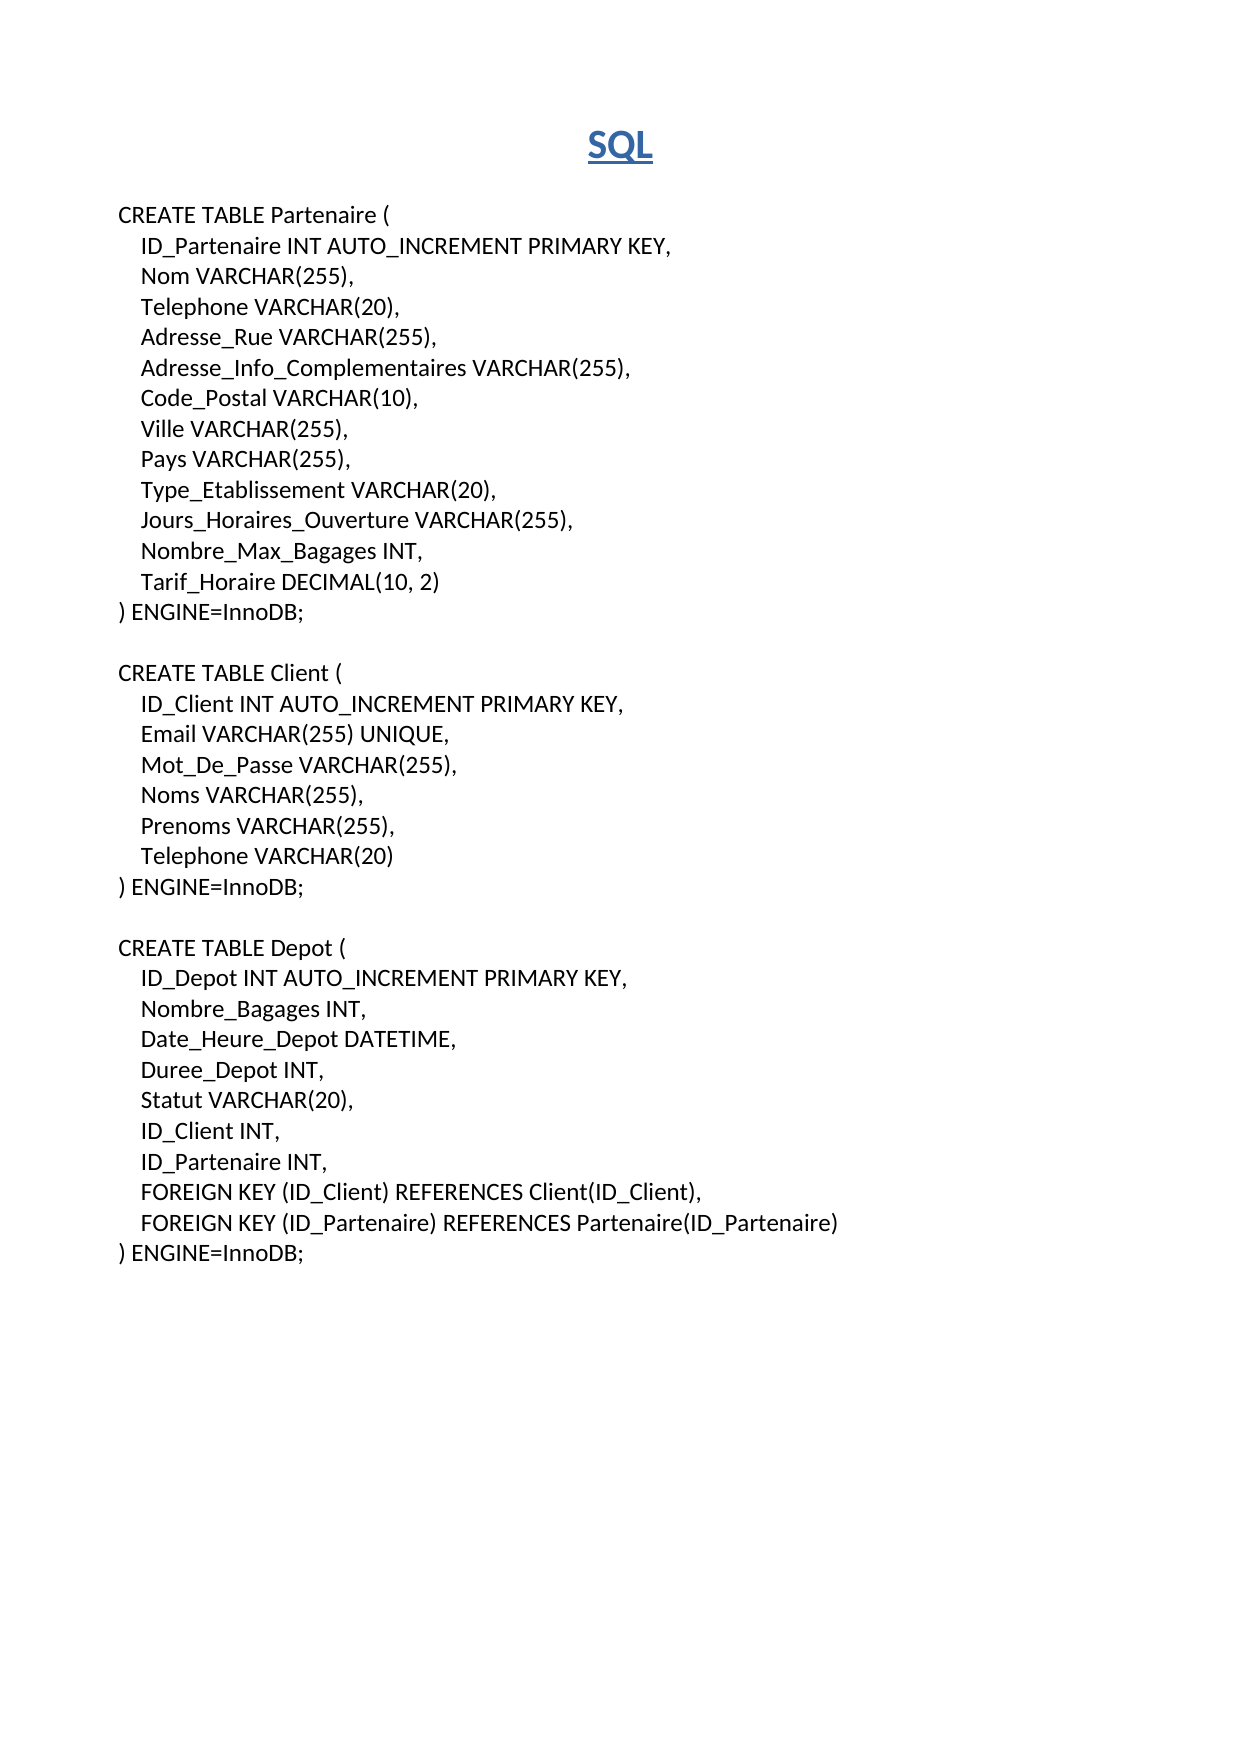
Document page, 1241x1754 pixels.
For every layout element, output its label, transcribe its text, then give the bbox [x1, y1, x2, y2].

text Date_Heure_Depot DATETIME, [118, 1023, 1122, 1054]
text ID_Partenaire INT AUTO_INCREMENT PRIMARY KEY, [118, 230, 1122, 261]
text Pays VARCHAR(255), [118, 444, 1122, 474]
text Ville VARCHAR(255), [118, 413, 1122, 444]
text Jours_Horaires_Ouverture VARCHAR(255), [118, 505, 1122, 535]
text CREATE TABLE Client ( [118, 657, 1122, 688]
text FOREIGN KEY (ID_Client) REFERENCES Client(ID_Client), [118, 1176, 1122, 1207]
text Noms VARCHAR(255), [118, 779, 1122, 810]
text ) ENGINE=InnoDB; [118, 1237, 1122, 1268]
text Adresse_Rue VARCHAR(255), [118, 322, 1122, 352]
text SQL [118, 118, 1122, 169]
text CREATE TABLE Depot ( [118, 932, 1122, 962]
text Tarif_Horaire DECIMAL(10, 2) [118, 566, 1122, 596]
text Duree_Depot INT, [118, 1054, 1122, 1084]
text Statut VARCHAR(20), [118, 1084, 1122, 1115]
text Telephone VARCHAR(20), [118, 291, 1122, 322]
text Email VARCHAR(255) UNIQUE, [118, 718, 1122, 749]
text ID_Depot INT AUTO_INCREMENT PRIMARY KEY, [118, 962, 1122, 993]
text Mot_De_Passe VARCHAR(255), [118, 749, 1122, 779]
text Nombre_Bagages INT, [118, 993, 1122, 1023]
text FOREIGN KEY (ID_Partenaire) REFERENCES Partenaire(ID_Partenaire) [118, 1207, 1122, 1237]
text ID_Client INT, [118, 1115, 1122, 1146]
text Prenoms VARCHAR(255), [118, 810, 1122, 840]
text Telephone VARCHAR(20) [118, 840, 1122, 871]
text Type_Etablissement VARCHAR(20), [118, 474, 1122, 505]
text Nom VARCHAR(255), [118, 261, 1122, 291]
text Nombre_Max_Bagages INT, [118, 535, 1122, 566]
text CREATE TABLE Partenaire ( [118, 199, 1122, 230]
text ) ENGINE=InnoDB; [118, 596, 1122, 627]
text ) ENGINE=InnoDB; [118, 871, 1122, 901]
text Adresse_Info_Complementaires VARCHAR(255), [118, 352, 1122, 383]
text Code_Postal VARCHAR(10), [118, 383, 1122, 413]
text ID_Partenaire INT, [118, 1146, 1122, 1176]
text ID_Client INT AUTO_INCREMENT PRIMARY KEY, [118, 688, 1122, 718]
